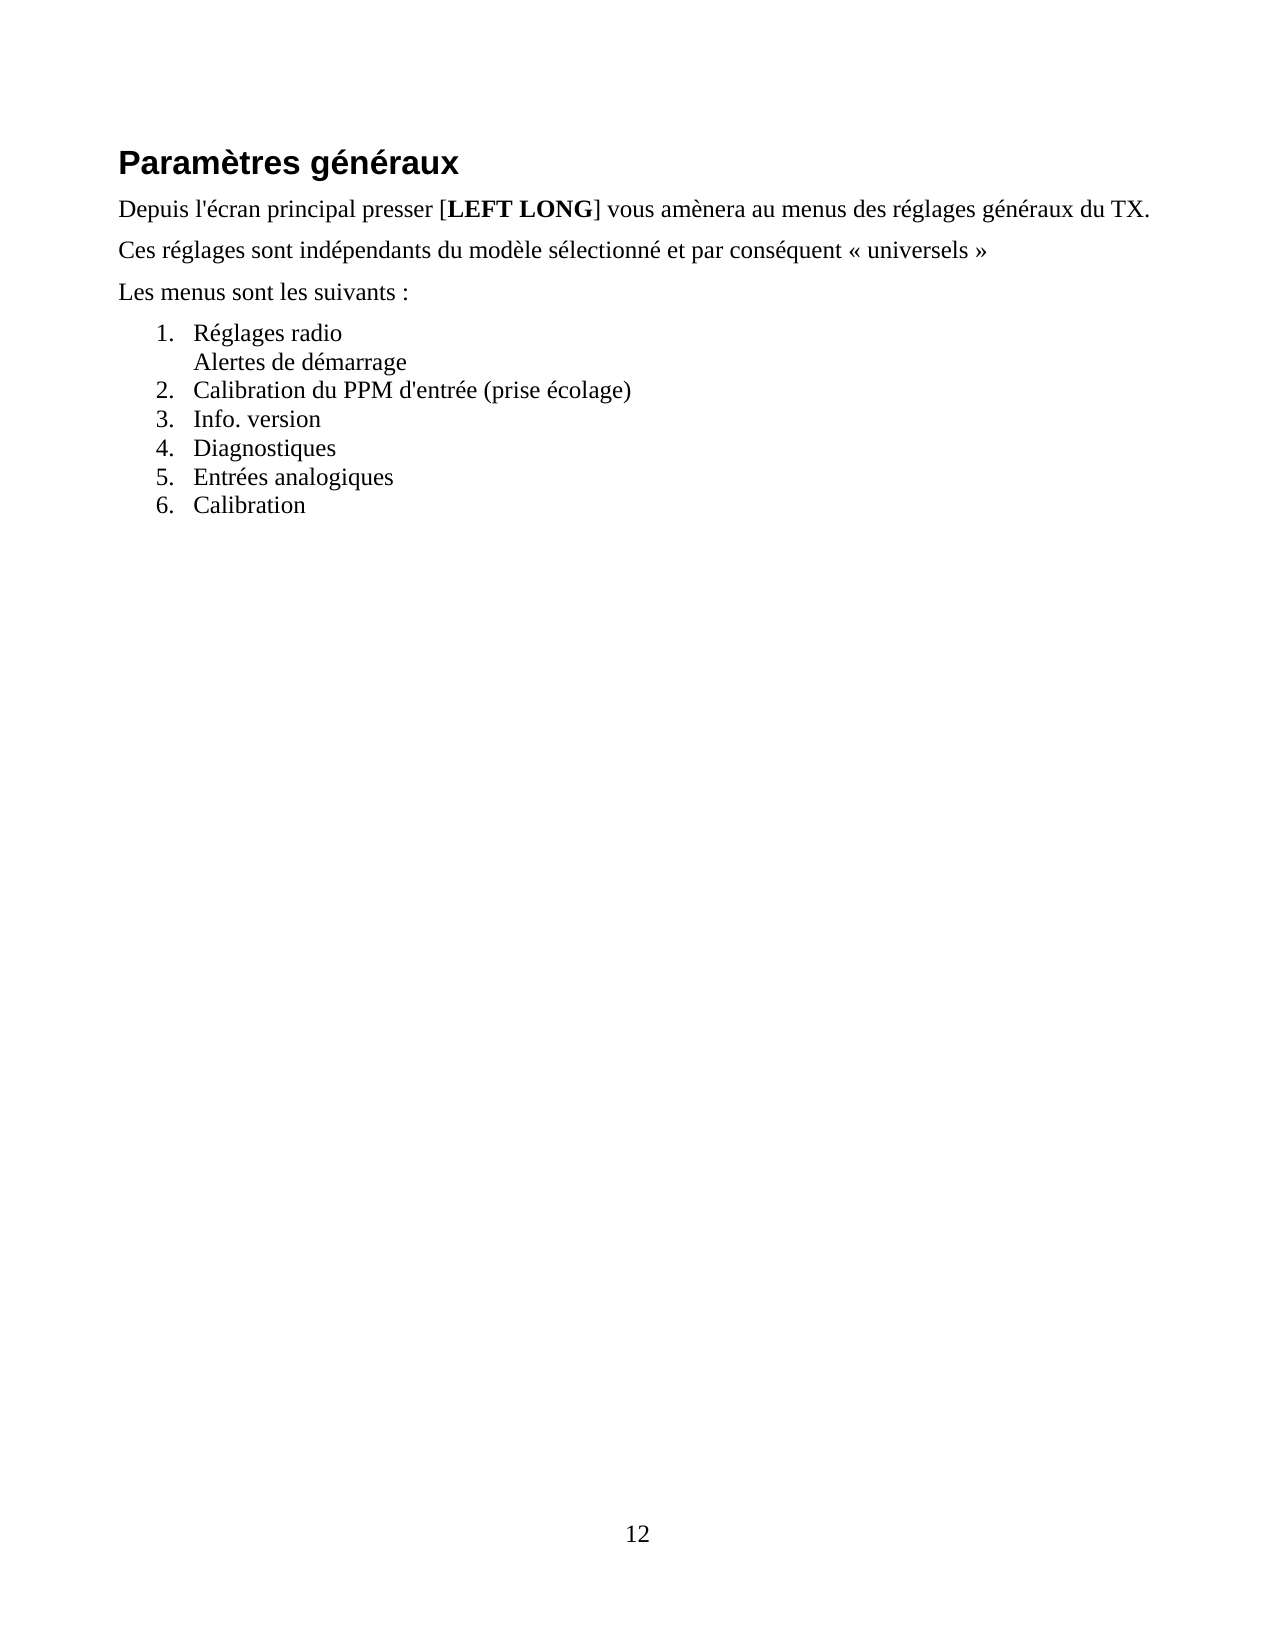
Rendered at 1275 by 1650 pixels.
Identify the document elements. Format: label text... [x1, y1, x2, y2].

subtitle Paramètres généraux [118, 143, 1157, 182]
text Depuis l'écran principal presser [LEFT LONG] vous amènera au menus des réglages généraux du TX. [118, 194, 1157, 223]
list Calibration du PPM d'entrée (prise écolage) [156, 376, 1157, 404]
list Calibration [156, 491, 1157, 519]
text Ces réglages sont indépendants du modèle sélectionné et par conséquent « universels » [118, 236, 1157, 264]
list Diagnostiques [156, 433, 1157, 462]
list Réglages radio [156, 318, 1157, 347]
text Les menus sont les suivants : [118, 277, 1157, 306]
list Info. version [156, 404, 1157, 433]
list Entrées analogiques [156, 462, 1157, 491]
list Alertes de démarrage [156, 347, 1157, 376]
